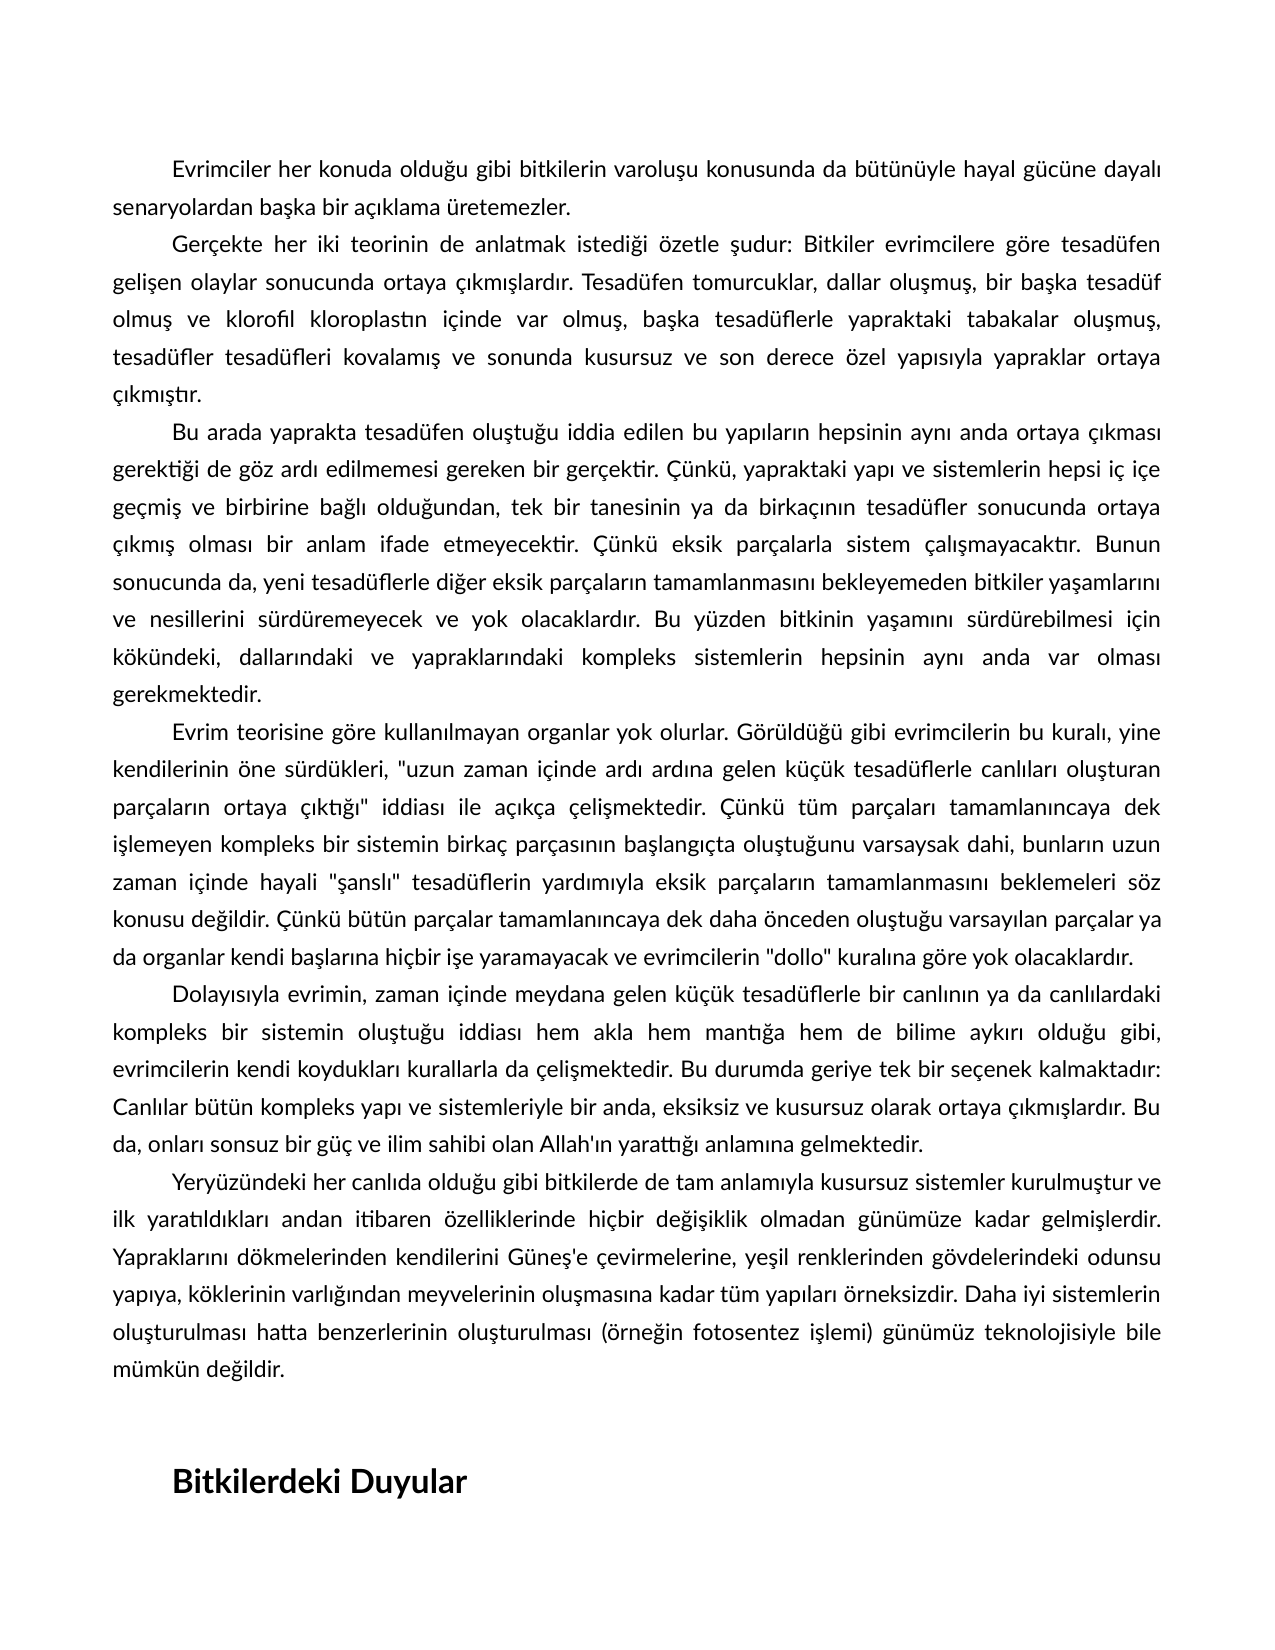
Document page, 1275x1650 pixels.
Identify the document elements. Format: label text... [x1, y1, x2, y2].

text Yeryüzündeki her canlıda olduğu gibi bitkilerde de tam anlamıyla kusursuz sistemler kurulmuştur ve ilk yaratıldıkları andan itibaren özelliklerinde hiçbir değişiklik olmadan günümüze kadar gelmişlerdir. Yapraklarını dökmelerinden kendilerini Güneş'e çevirmelerine, yeşil renklerinden gövdelerindeki odunsu yapıya, köklerinin varlığından meyvelerinin oluşmasına kadar tüm yapıları örneksizdir. Daha iyi sistemlerin oluşturulması hatta benzerlerinin oluşturulması (örneğin fotosentez işlemi) günümüz teknolojisiyle bile mümkün değildir. [112, 1160, 1162, 1385]
text Bu arada yaprakta tesadüfen oluştuğu iddia edilen bu yapıların hepsinin aynı anda ortaya çıkması gerektiği de göz ardı edilmemesi gereken bir gerçektir. Çünkü, yapraktaki yapı ve sistemlerin hepsi iç içe geçmiş ve birbirine bağlı olduğundan, tek bir tanesinin ya da birkaçının tesadüfler sonucunda ortaya çıkmış olması bir anlam ifade etmeyecektir. Çünkü eksik parçalarla sistem çalışmayacaktır. Bunun sonucunda da, yeni tesadüflerle diğer eksik parçaların tamamlanmasını bekleyemeden bitkiler yaşamlarını ve nesillerini sürdüremeyecek ve yok olacaklardır. Bu yüzden bitkinin yaşamını sürdürebilmesi için kökündeki, dallarındaki ve yapraklarındaki kompleks sistemlerin hepsinin aynı anda var olması gerekmektedir. [112, 410, 1162, 710]
text Evrimciler her konuda olduğu gibi bitkilerin varoluşu konusunda da bütünüyle hayal gücüne dayalı senaryolardan başka bir açıklama üretemezler. [112, 148, 1162, 223]
text Evrim teorisine göre kullanılmayan organlar yok olurlar. Görüldüğü gibi evrimcilerin bu kuralı, yine kendilerinin öne sürdükleri, "uzun zaman içinde ardı ardına gelen küçük tesadüflerle canlıları oluşturan parçaların ortaya çıktığı" iddiası ile açıkça çelişmektedir. Çünkü tüm parçaları tamamlanıncaya dek işlemeyen kompleks bir sistemin birkaç parçasının başlangıçta oluştuğunu varsaysak dahi, bunların uzun zaman içinde hayali "şanslı" tesadüflerin yardımıyla eksik parçaların tamamlanmasını beklemeleri söz konusu değildir. Çünkü bütün parçalar tamamlanıncaya dek daha önceden oluştuğu varsayılan parçalar ya da organlar kendi başlarına hiçbir işe yaramayacak ve evrimcilerin "dollo" kuralına göre yok olacaklardır. [112, 710, 1162, 973]
text Dolayısıyla evrimin, zaman içinde meydana gelen küçük tesadüflerle bir canlının ya da canlılardaki kompleks bir sistemin oluştuğu iddiası hem akla hem mantığa hem de bilime aykırı olduğu gibi, evrimcilerin kendi koydukları kurallarla da çelişmektedir. Bu durumda geriye tek bir seçenek kalmaktadır: Canlılar bütün kompleks yapı ve sistemleriyle bir anda, eksiksiz ve kusursuz olarak ortaya çıkmışlardır. Bu da, onları sonsuz bir güç ve ilim sahibi olan Allah'ın yarattığı anlamına gelmektedir. [112, 973, 1162, 1160]
text Gerçekte her iki teorinin de anlatmak istediği özetle şudur: Bitkiler evrimcilere göre tesadüfen gelişen olaylar sonucunda ortaya çıkmışlardır. Tesadüfen tomurcuklar, dallar oluşmuş, bir başka tesadüf olmuş ve klorofil kloroplastın içinde var olmuş, başka tesadüflerle yapraktaki tabakalar oluşmuş, tesadüfler tesadüfleri kovalamış ve sonunda kusursuz ve son derece özel yapısıyla yapraklar ortaya çıkmıştır. [112, 223, 1162, 410]
text Bitkilerdeki Duyular [112, 1460, 1162, 1500]
